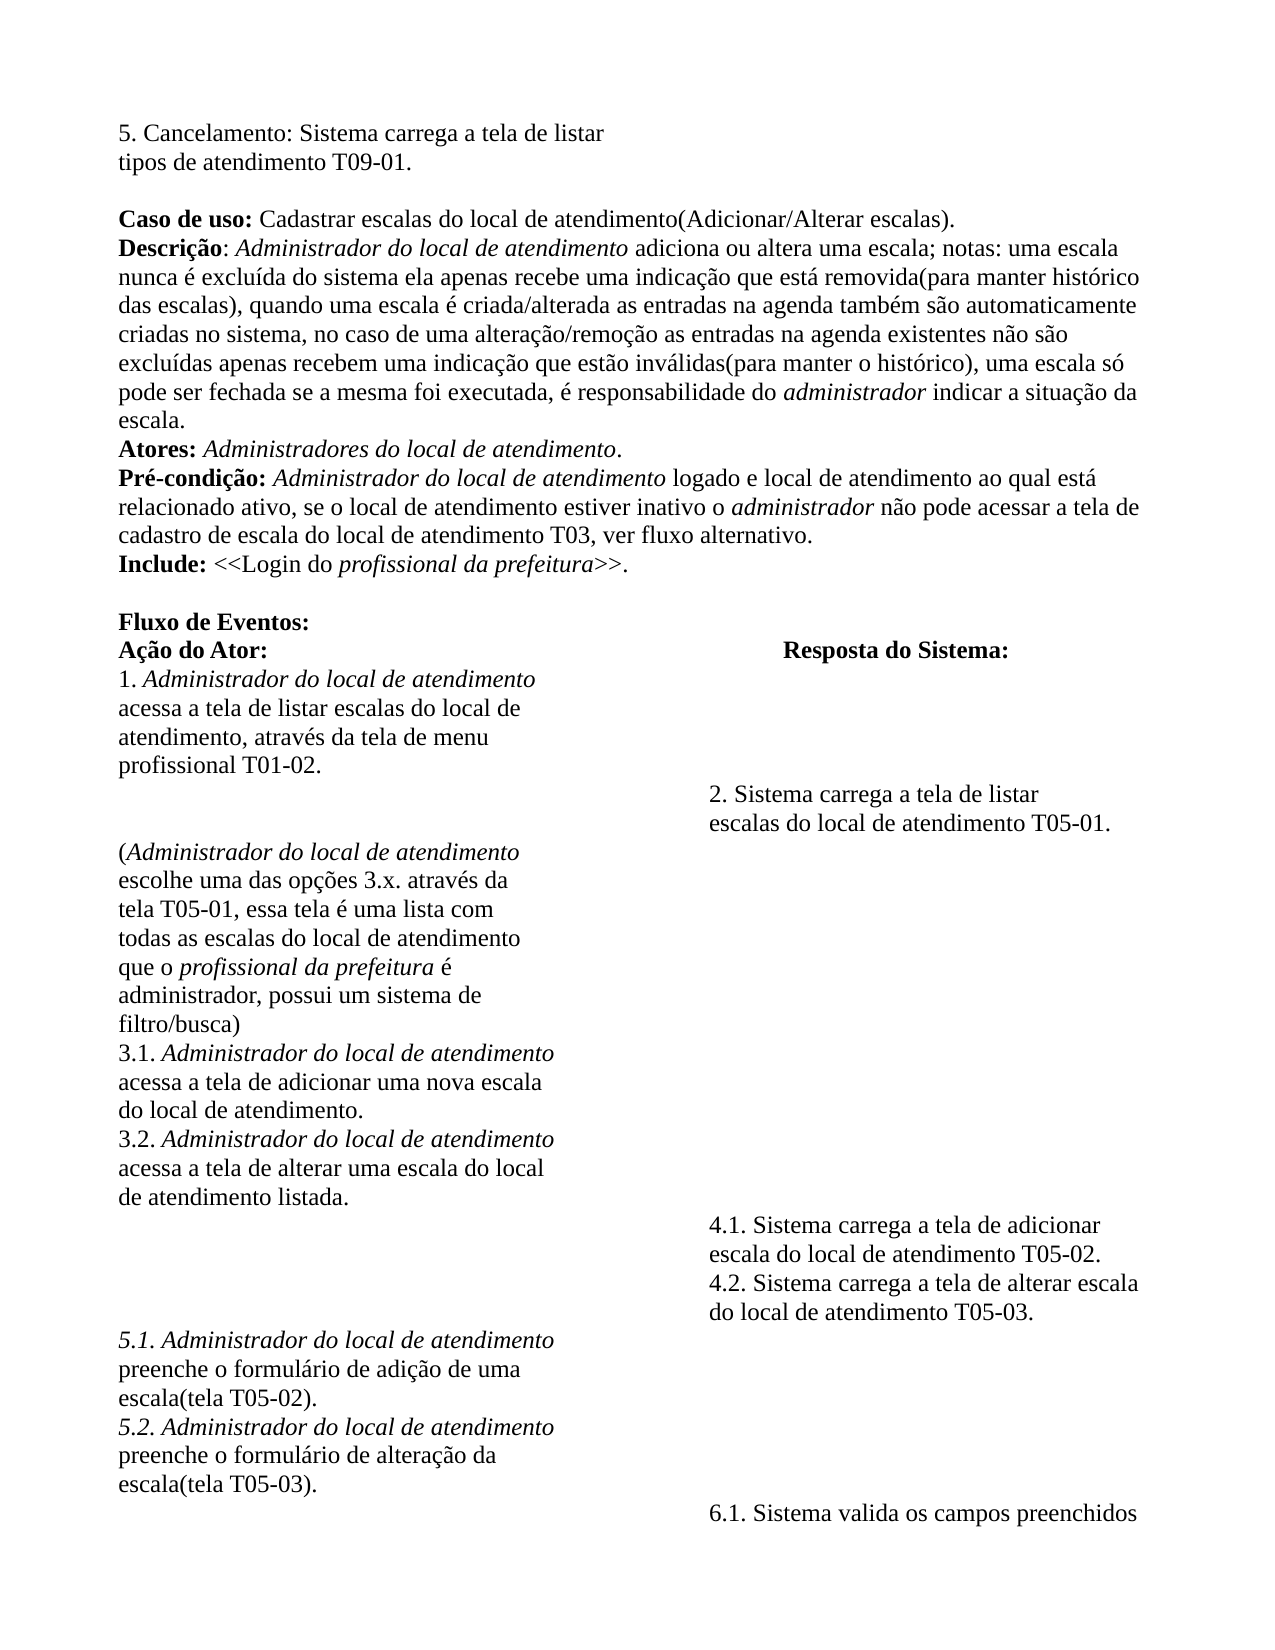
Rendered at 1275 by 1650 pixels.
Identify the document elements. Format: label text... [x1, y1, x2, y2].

text escala(tela T05-02). [118, 1383, 1157, 1412]
text acessa a tela de listar escalas do local de [118, 693, 1157, 722]
text do local de atendimento. [118, 1096, 1157, 1124]
text 6.1. Sistema valida os campos preenchidos [118, 1498, 1157, 1527]
text que o profissional da prefeitura é [118, 952, 1157, 981]
text 1. Administrador do local de atendimento [118, 664, 1157, 693]
text (Administrador do local de atendimento [118, 837, 1157, 866]
text acessa a tela de alterar uma escala do local [118, 1153, 1157, 1182]
text profissional T01-02. [118, 751, 1157, 779]
text 3.1. Administrador do local de atendimento [118, 1038, 1157, 1067]
text acessa a tela de adicionar uma nova escala [118, 1067, 1157, 1096]
text 2. Sistema carrega a tela de listar escalas do local de atendimento T05-01. [118, 779, 1157, 837]
text Atores: Administradores do local de atendimento. [118, 434, 1157, 463]
text Ação do Ator: Resposta do Sistema: [118, 636, 1157, 664]
text 5. Cancelamento: Sistema carrega a tela de listar [118, 118, 1157, 147]
text de atendimento listada. [118, 1182, 1157, 1211]
text Pré-condição: Administrador do local de atendimento logado e local de atendimento ao qual está relacionado ativo, se o local de atendimento estiver inativo o administrador não pode acessar a tela de cadastro de escala do local de atendimento T03, ver fluxo alternativo. [118, 463, 1157, 549]
text 4.2. Sistema carrega a tela de alterar escala do local de atendimento T05-03. [118, 1268, 1157, 1326]
text todas as escalas do local de atendimento [118, 923, 1157, 952]
text filtro/busca) [118, 1009, 1157, 1038]
text tela T05-01, essa tela é uma lista com [118, 894, 1157, 923]
text escala(tela T05-03). [118, 1469, 1157, 1498]
text Fluxo de Eventos: [118, 607, 1157, 636]
text 5.2. Administrador do local de atendimento [118, 1412, 1157, 1441]
text tipos de atendimento T09-01. [118, 147, 1157, 176]
text atendimento, através da tela de menu [118, 722, 1157, 751]
text Caso de uso: Cadastrar escalas do local de atendimento(Adicionar/Alterar escalas). [118, 204, 1157, 233]
text preenche o formulário de adição de uma [118, 1354, 1157, 1383]
text 3.2. Administrador do local de atendimento [118, 1124, 1157, 1153]
text Include: <<Login do profissional da prefeitura>>. [118, 549, 1157, 578]
text administrador, possui um sistema de [118, 981, 1157, 1009]
text preenche o formulário de alteração da [118, 1441, 1157, 1469]
text escolhe uma das opções 3.x. através da [118, 866, 1157, 894]
text 4.1. Sistema carrega a tela de adicionar escala do local de atendimento T05-02. [118, 1211, 1157, 1268]
text Descrição: Administrador do local de atendimento adiciona ou altera uma escala; notas: uma escala nunca é excluída do sistema ela apenas recebe uma indicação que está removida(para manter histórico das escalas), quando uma escala é criada/alterada as entradas na agenda também são automaticamente criadas no sistema, no caso de uma alteração/remoção as entradas na agenda existentes não são excluídas apenas recebem uma indicação que estão inválidas(para manter o histórico), uma escala só pode ser fechada se a mesma foi executada, é responsabilidade do administrador indicar a situação da escala. [118, 233, 1157, 434]
text 5.1. Administrador do local de atendimento [118, 1326, 1157, 1354]
